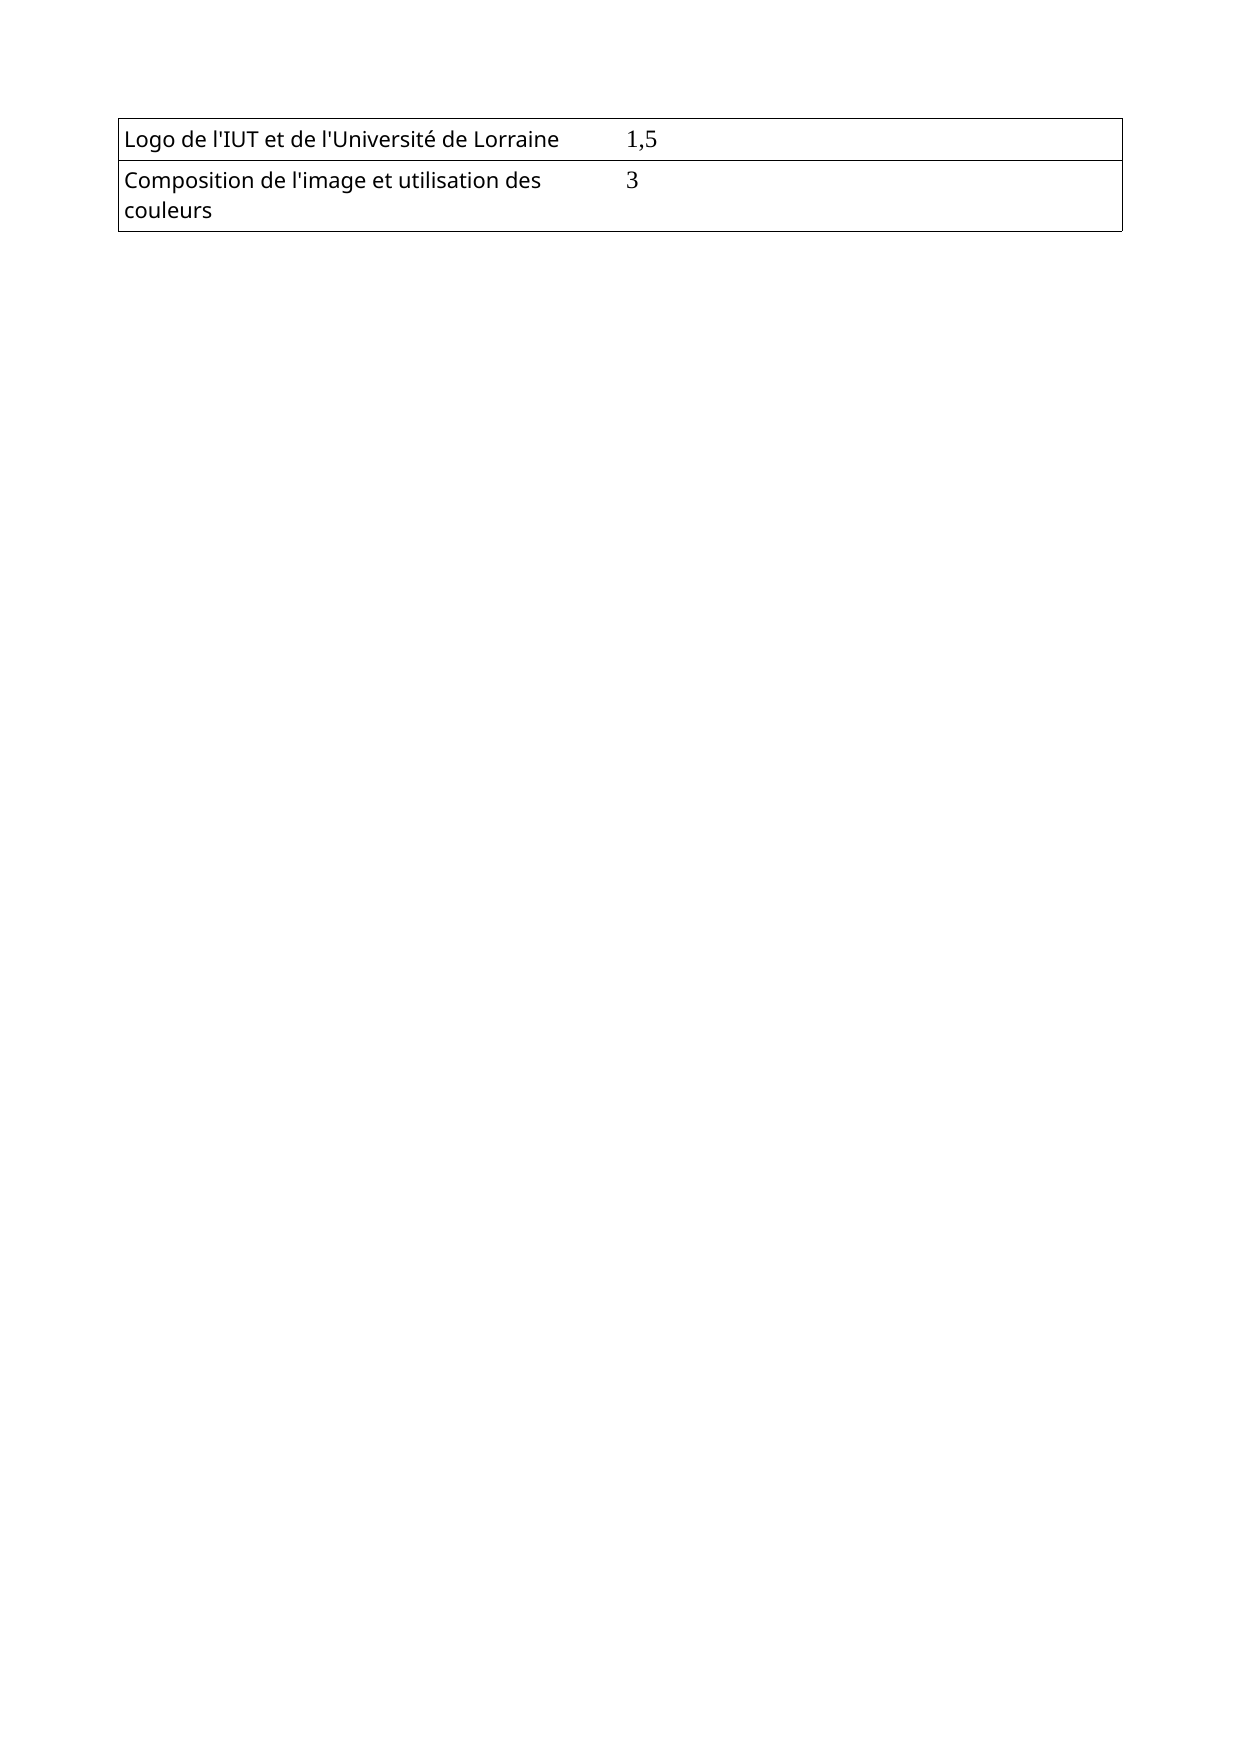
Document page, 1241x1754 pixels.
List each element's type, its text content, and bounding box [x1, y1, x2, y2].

table_cell 3 [620, 161, 1122, 231]
table_cell Logo de l'IUT et de l'Université de Lorraine [119, 119, 620, 159]
table_cell Composition de l'image et utilisation des couleurs [119, 161, 620, 231]
table_cell 1,5 [620, 119, 1122, 159]
